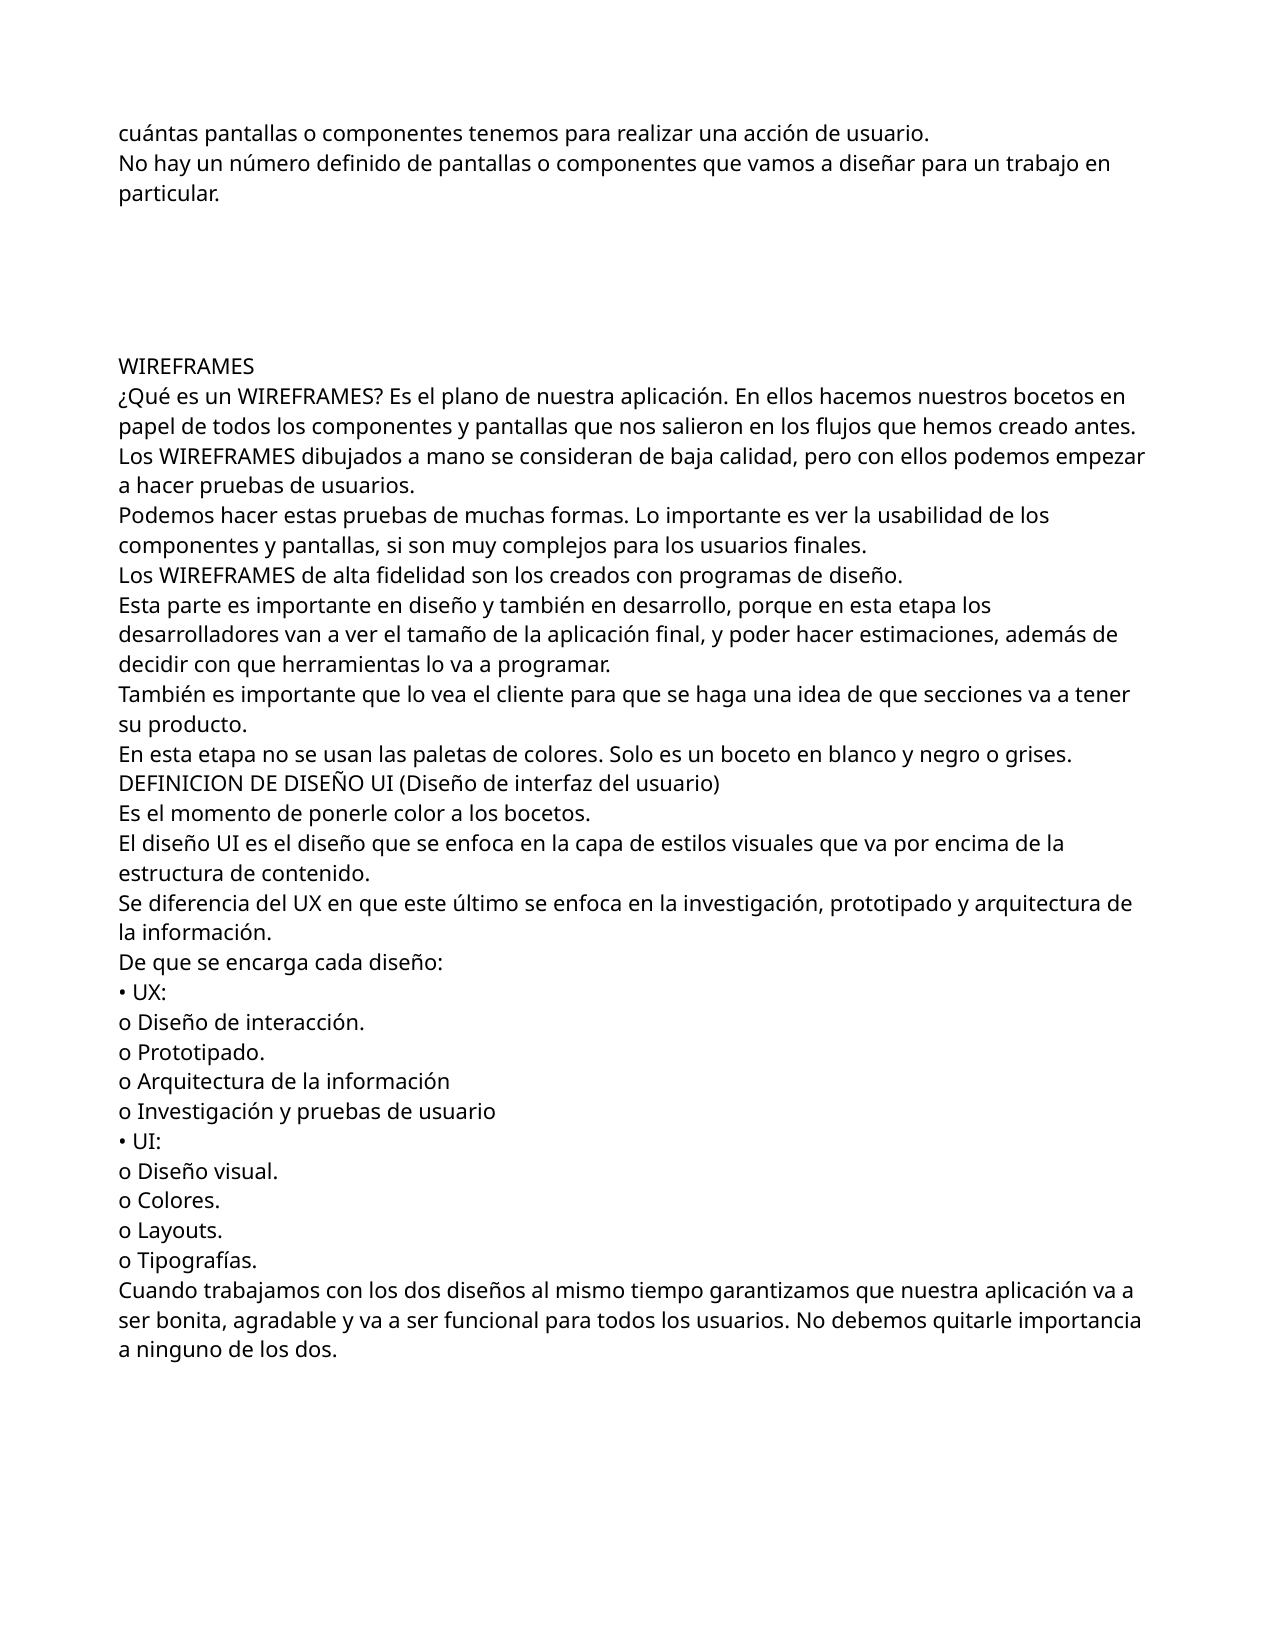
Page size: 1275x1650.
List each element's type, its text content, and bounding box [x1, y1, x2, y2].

text DEFINICION DE DISEÑO UI (Diseño de interfaz del usuario) Es el momento de ponerle color a los bocetos. El diseño UI es el diseño que se enfoca en la capa de estilos visuales que va por encima de la estructura de contenido. Se diferencia del UX en que este último se enfoca en la investigación, prototipado y arquitectura de la información. De que se encarga cada diseño: • UX: o Diseño de interacción. o Prototipado. o Arquitectura de la información o Investigación y pruebas de usuario • UI: o Diseño visual. o Colores. o Layouts. o Tipografías. Cuando trabajamos con los dos diseños al mismo tiempo garantizamos que nuestra aplicación va a ser bonita, agradable y va a ser funcional para todos los usuarios. No debemos quitarle importancia a ninguno de los dos. [118, 768, 1157, 1364]
text cuántas pantallas o componentes tenemos para realizar una acción de usuario. No hay un número definido de pantallas o componentes que vamos a diseñar para un trabajo en particular. [118, 118, 1157, 207]
text WIREFRAMES ¿Qué es un WIREFRAMES? Es el plano de nuestra aplicación. En ellos hacemos nuestros bocetos en papel de todos los componentes y pantallas que nos salieron en los flujos que hemos creado antes. Los WIREFRAMES dibujados a mano se consideran de baja calidad, pero con ellos podemos empezar a hacer pruebas de usuarios. Podemos hacer estas pruebas de muchas formas. Lo importante es ver la usabilidad de los componentes y pantallas, si son muy complejos para los usuarios finales. Los WIREFRAMES de alta fidelidad son los creados con programas de diseño. Esta parte es importante en diseño y también en desarrollo, porque en esta etapa los desarrolladores van a ver el tamaño de la aplicación final, y poder hacer estimaciones, además de decidir con que herramientas lo va a programar. También es importante que lo vea el cliente para que se haga una idea de que secciones va a tener su producto. En esta etapa no se usan las paletas de colores. Solo es un boceto en blanco y negro o grises. [118, 351, 1157, 768]
